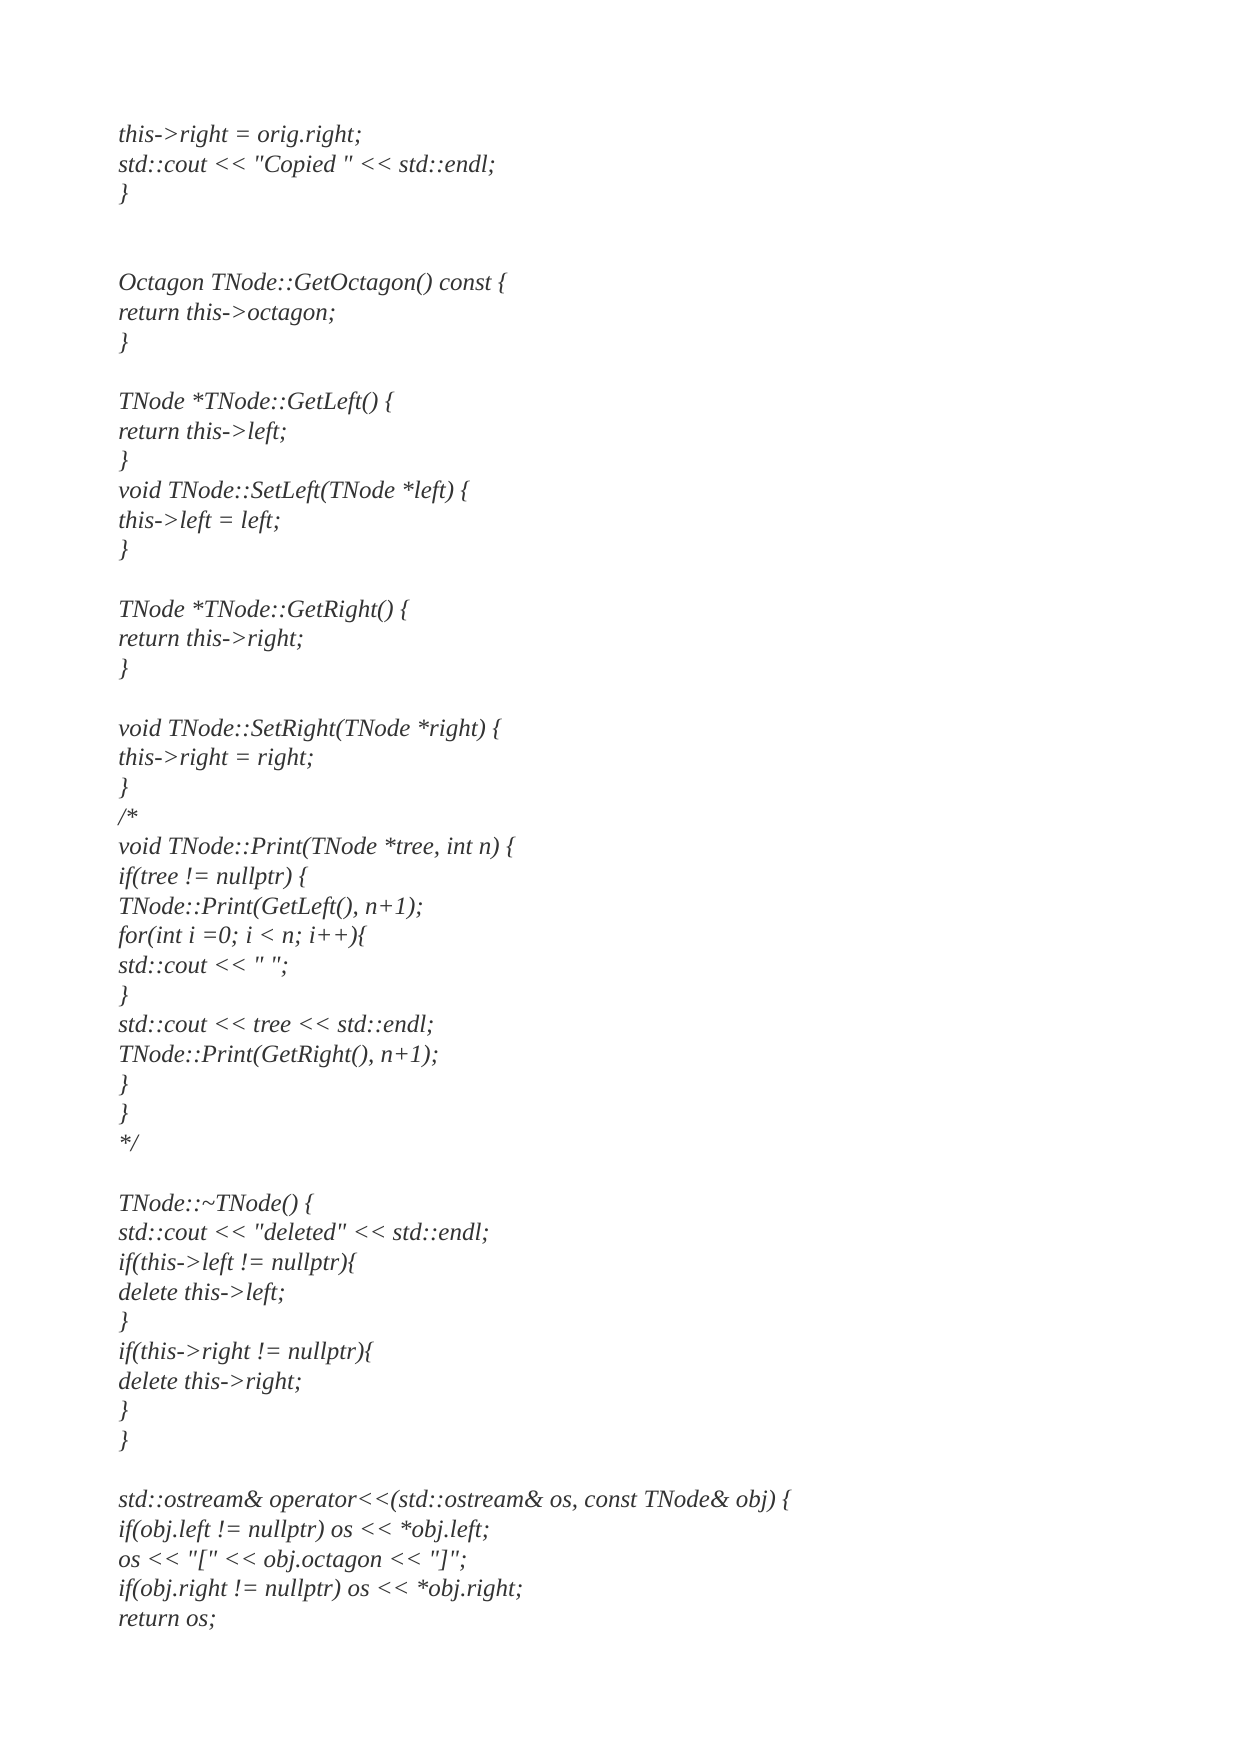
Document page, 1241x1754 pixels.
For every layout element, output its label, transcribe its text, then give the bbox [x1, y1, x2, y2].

text TNode *TNode::GetLeft() { [118, 385, 1122, 415]
text TNode::~TNode() { [118, 1187, 1122, 1216]
text return this->octagon; [118, 296, 1122, 326]
text void TNode::SetRight(TNode *right) { [118, 712, 1122, 741]
text os << "[" << obj.octagon << "]"; [118, 1543, 1122, 1573]
text std::cout << tree << std::endl; [118, 1008, 1122, 1038]
text this->right = orig.right; [118, 118, 1122, 148]
text return os; [118, 1602, 1122, 1632]
text } [118, 1305, 1122, 1335]
text } [118, 1068, 1122, 1098]
text this->left = left; [118, 504, 1122, 533]
text } [118, 771, 1122, 801]
text delete this->left; [118, 1276, 1122, 1305]
text return this->left; [118, 415, 1122, 444]
text } [118, 1098, 1122, 1127]
text this->right = right; [118, 741, 1122, 771]
text } [118, 444, 1122, 474]
text std::cout << "deleted" << std::endl; [118, 1216, 1122, 1246]
text } [118, 1424, 1122, 1454]
text if(obj.right != nullptr) os << *obj.right; [118, 1573, 1122, 1602]
text /* [118, 801, 1122, 830]
text delete this->right; [118, 1365, 1122, 1394]
text if(tree != nullptr) { [118, 860, 1122, 890]
text void TNode::SetLeft(TNode *left) { [118, 474, 1122, 504]
text for(int i =0; i < n; i++){ [118, 919, 1122, 949]
text if(obj.left != nullptr) os << *obj.left; [118, 1513, 1122, 1543]
text void TNode::Print(TNode *tree, int n) { [118, 830, 1122, 860]
text TNode::Print(GetLeft(), n+1); [118, 890, 1122, 919]
text std::ostream& operator<<(std::ostream& os, const TNode& obj) { [118, 1483, 1122, 1513]
text if(this->right != nullptr){ [118, 1335, 1122, 1365]
text } [118, 177, 1122, 207]
text if(this->left != nullptr){ [118, 1246, 1122, 1276]
text std::cout << "Copied " << std::endl; [118, 148, 1122, 177]
text } [118, 979, 1122, 1008]
text */ [118, 1127, 1122, 1157]
text TNode *TNode::GetRight() { [118, 593, 1122, 623]
text } [118, 652, 1122, 682]
text } [118, 533, 1122, 563]
text Octagon TNode::GetOctagon() const { [118, 266, 1122, 296]
text return this->right; [118, 623, 1122, 652]
text } [118, 326, 1122, 355]
text std::cout << " "; [118, 949, 1122, 979]
text TNode::Print(GetRight(), n+1); [118, 1038, 1122, 1068]
text } [118, 1394, 1122, 1424]
